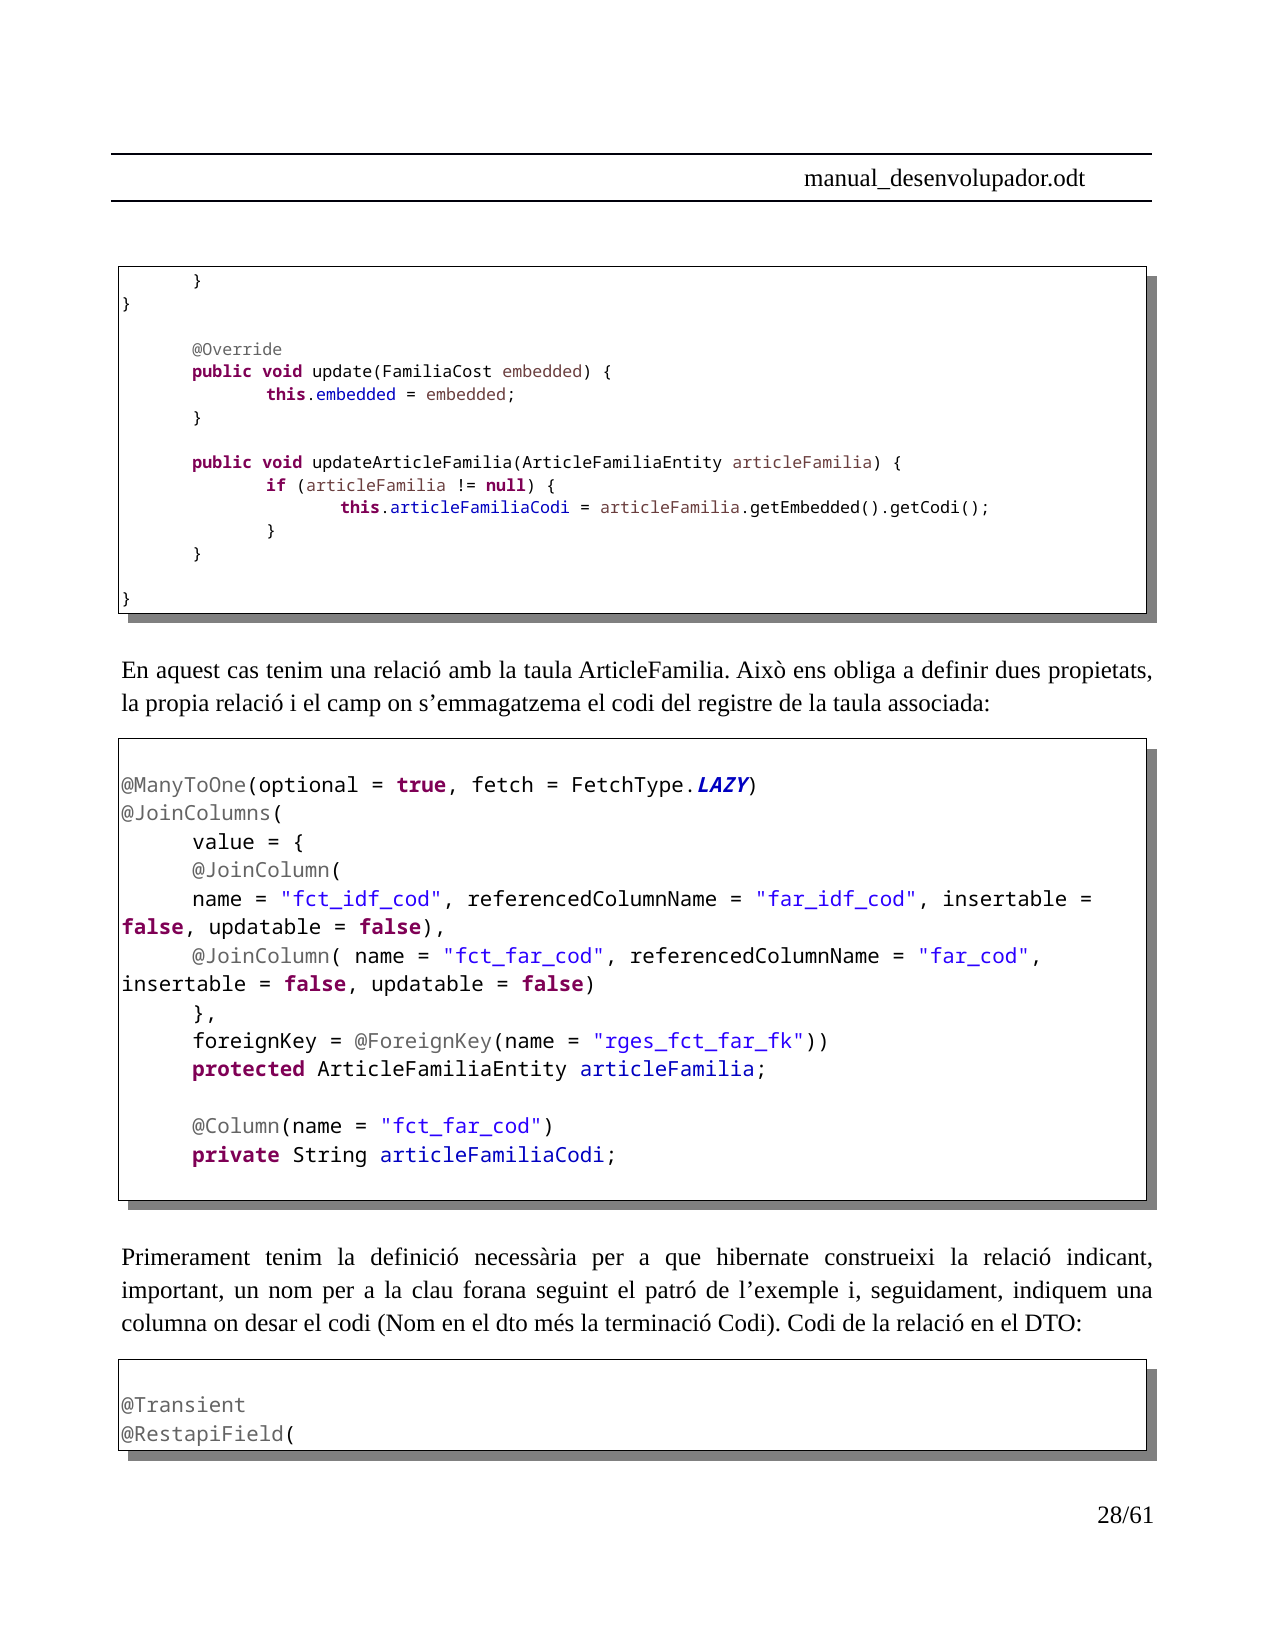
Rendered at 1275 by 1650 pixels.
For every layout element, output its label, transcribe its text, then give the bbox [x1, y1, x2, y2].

text } [119, 267, 1146, 289]
text private String articleFamiliaCodi; [119, 1137, 1146, 1168]
text }, [119, 994, 1146, 1023]
text } [119, 584, 1146, 613]
text } [119, 538, 1146, 564]
text @RestapiField( [119, 1416, 1146, 1450]
text @Transient [119, 1387, 1146, 1416]
text @JoinColumn( [119, 852, 1146, 881]
text @JoinColumn( name = "fct_far_cod", referencedColumnName = "far_cod", insertable = false, updatable = false) [119, 938, 1146, 994]
text } [119, 289, 1146, 314]
text } [119, 516, 1146, 538]
text public void update(FamiliaCost embedded) { [119, 357, 1146, 379]
text } [119, 402, 1146, 428]
text this.articleFamiliaCodi = articleFamilia.getEmbedded().getCodi(); [119, 493, 1146, 516]
text protected ArticleFamiliaEntity articleFamilia; [119, 1051, 1146, 1083]
text foreignKey = @ForeignKey(name = "rges_fct_far_fk")) [119, 1023, 1146, 1051]
text @Override [119, 334, 1146, 357]
text @Column(name = "fct_far_cod") [119, 1108, 1146, 1137]
text this.embedded = embedded; [119, 379, 1146, 402]
text if (articleFamilia != null) { [119, 470, 1146, 493]
text value = { [119, 824, 1146, 852]
text Primerament tenim la definició necessària per a que hibernate construeixi la relació indicant, important, un nom per a la clau forana seguint el patró de l’exemple i, seguidament, indiquem una columna on desar el codi (Nom en el dto més la terminació Codi). Codi de la relació en el DTO: [118, 1242, 1157, 1340]
text @ManyToOne(optional = true, fetch = FetchType.LAZY) [119, 767, 1146, 796]
text En aquest cas tenim una relació amb la taula ArticleFamilia. Això ens obliga a definir dues propietats, la propia relació i el camp on s’emmagatzema el codi del registre de la taula associada: [118, 655, 1157, 719]
text name = "fct_idf_cod", referencedColumnName = "far_idf_cod", insertable = false, updatable = false), [119, 881, 1146, 938]
text @JoinColumns( [119, 796, 1146, 824]
text public void updateArticleFamilia(ArticleFamiliaEntity articleFamilia) { [119, 448, 1146, 470]
